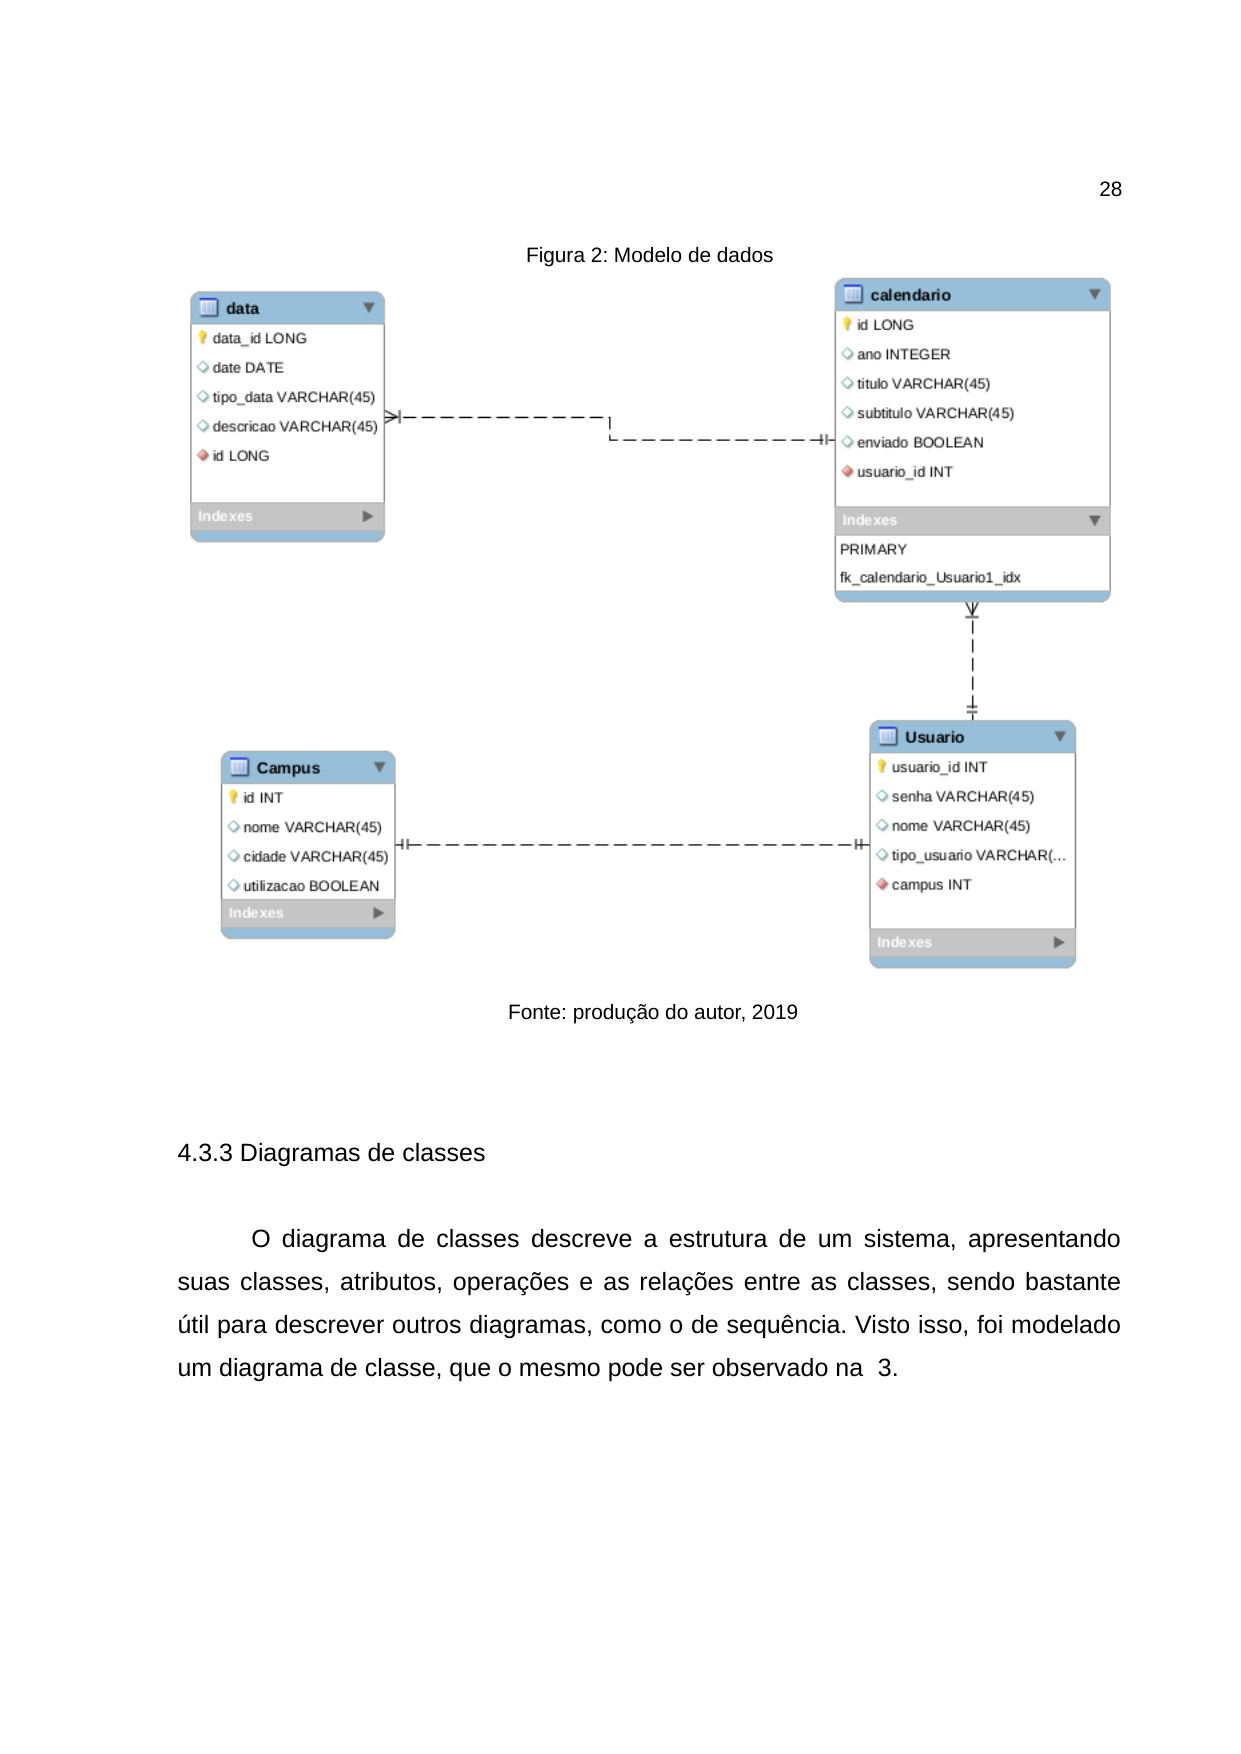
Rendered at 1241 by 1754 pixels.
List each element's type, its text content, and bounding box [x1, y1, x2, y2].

text Fonte: produção do autor, 2019 [177, 982, 1122, 1024]
text O diagrama de classes descreve a estrutura de um sistema, apresentando suas classes, atributos, operações e as relações entre as classes, sendo bastante útil para descrever outros diagramas, como o de sequência. Visto isso, foi modelado um diagrama de classe, que o mesmo pode ser observado na Figura 3. [177, 1224, 1122, 1382]
subtitle 4.3.3 Diagramas de classes [177, 1137, 1122, 1166]
picture [177, 267, 1123, 982]
text Figura 2: Modelo de dados [177, 243, 1122, 267]
